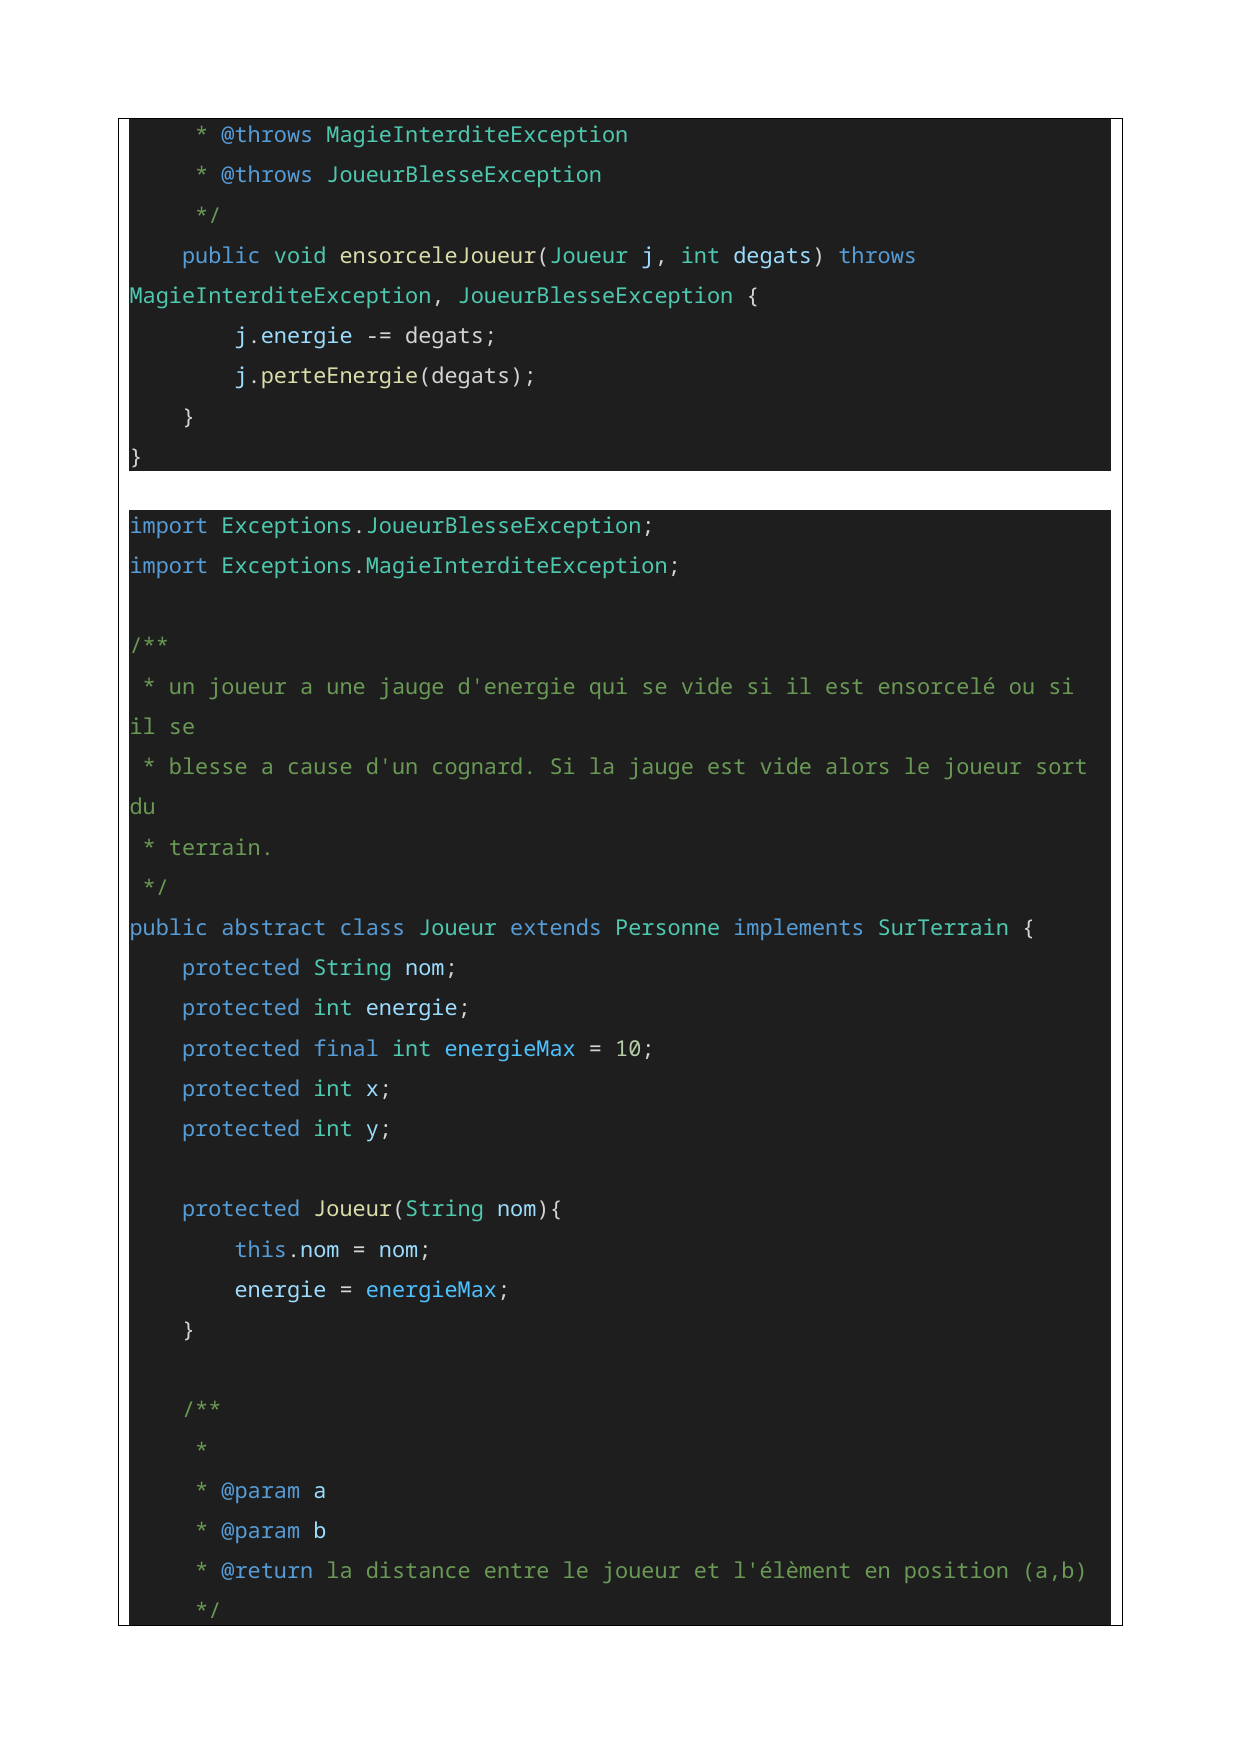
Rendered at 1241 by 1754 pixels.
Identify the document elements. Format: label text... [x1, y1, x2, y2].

table_header Copier / coller vos classes et interfaces à partir d'ici : Exceptions : package Exceptions; public class JoueurBlesseException extends Exception { public JoueurBlesseException(String message){ super(message); } } package Exceptions; public class MagieInterditeException extends Exception { public MagieInterditeException(String message){ super(message); } } public interface SurTerrain { public void seDeplace(int xnew,int ynew); public String toString(); } import Exceptions.JoueurBlesseException; import Exceptions.MagieInterditeException; /** * contient une methode ensorcele car le public peut aussi agir * sur le match. comme professeur rogue, par exemple! */ public abstract class Personne { /** * * @param j Pour simplifier notre programme, ensorceler un joueur signifie que * ce joueur perd d'un coup une certaine quantite degats d'energie. * @throws MagieInterditeException * @throws JoueurBlesseException */ public void ensorceleJoueur(Joueur j, int degats) throws MagieInterditeException, JoueurBlesseException { j.energie -= degats; j.perteEnergie(degats); } } import Exceptions.JoueurBlesseException; import Exceptions.MagieInterditeException; /** * un joueur a une jauge d'energie qui se vide si il est ensorcelé ou si il se * blesse a cause d'un cognard. Si la jauge est vide alors le joueur sort du * terrain. */ public abstract class Joueur extends Personne implements SurTerrain { protected String nom; protected int energie; protected final int energieMax = 10; protected int x; protected int y; protected Joueur(String nom){ this.nom = nom; energie = energieMax; } /** * * @param a * @param b * @return la distance entre le joueur et l'élèment en position (a,b) */ public double distanceTo(int a, int b){ return Math.sqrt((a - x)*(a - x) + (b - y)*(b - y)); } /** * place le joueur sur le terrain en fonction de son * role dans l'equipe et de sa proximite avec une balle */ public void seDeplace(int x, int y){ this.x = x; this.y = y; } /** * @param adverse * @return le joueur adverse le plus proche du joueur courant */ public Joueur plusProche(Equipe adverse){ Joueur j = adverse.compo.get(0); double distanceMin = distanceTo(j.getX(),j.getY()); for(Joueur a: adverse.compo){ if(distanceMin>distanceTo(a.getX(),a.getY())){ distanceMin= distanceTo(a.getX(),a.getY()); j=a; } } return j; } /** * @return x */ public int getX(){ return x; } /** * * @return y */ public int getY(){ return y; } /** * nom du joueur et sa position */ public String toString(){ return nom+" : ("+getX()+","+getY()+")"; } /** * enlève une quantite degats d'energie au joueurs blesse. */ public void perteEnergie(int degats) throws JoueurBlesseException { if (degats>=energieMax-energie){ throw new JoueurBlesseException("Le joueur n'a plus d'energie."); } else { energie -= degats; } } /** * ajoute un niveau d'énergie */ public void ajoutEnergie(int soins){ if(energie<energieMax){ energie+=soins; } } /** * * @return nom */ public String getNom(){ return nom; } /** * @param j * @param degats * @throws JoueurBlesseException */ public void ensorceleJoueur(Joueur j, int degats) throws MagieInterditeException, JoueurBlesseException { super.ensorceleJoueur(j, degats); int proba = (int)(Math.random()*2+1); if (proba == 1){ //1 chance sur 2 de se faire prendre throw new MagieInterditeException("Le joueur "+nom+" a triche ! 10 points sont attribues a l'equipe du joueur "+j.getNom()); } } } /** Joueurs qui se passent le souafle pour tenter de marquer des buts dans l'un des trois cercles d'or. 3 par équipe. */ public class Poursuiveur extends Joueur { private boolean tientSouafle; /** * constructeur de Poursuiveur * @param nom */ public Poursuiveur(String nom){ super(nom); tientSouafle = false; } /** * * le joueur courant realise une passe, ce qui signifie que le souafle peut etre * de nouveau attrape par n'importe qui. */ public void passe(Souafle s, Terrain t){ tientSouafle = false; System.out.println(nom+" a passe le souafle !"); s.seDeplace(t); } /** * appelee quand un poursuiveur attrape un souafle * @param s */ public void attrapeSouafle(Souafle s){ tientSouafle = true; s.seDeplace(x, y); } /** * @return true si le poursuiveur a le souafle entre les mains, * false sinon. */ public boolean possedeSouafle(){ return tientSouafle; } /** * affiche le but marque si le gardien adverse n'a pas reussi a l'arreter. * @param arrete,e */ public boolean tirAuBut(boolean arrete, Equipe e){ tientSouafle = false; if(!arrete){ System.out.println("BUT du joueur "+getNom()+" !!!"); e.comptePoints(10); return true; } else { System.out.println("Dommage ! Le poursuiveur "+nom+" a echoue en tentant de marquer !"); return false; } } } /**Joueur protégeant les trois cercles d'or pour empêcher les poursuiveurs adverses de marquer des buts. 1 seul par équipe. */ public class Gardien extends Joueur{ /** * Constructeur de Gardien */ public Gardien(String nom){ super(nom); } /** * @param a,b * @return la distance entre le joueur et l'element de coordonnees a et b */ public double distanceTo(int a, int b){ return Math.sqrt((a - x)*(a - x) + (b - y)*(b - y)); } /** * méthode qui decrit la reussite du gardien lors d'un * tir au but. Si il reussit a arreter le souafle, on return * true, sinon false. */ public boolean defense(){ int alea = (int)(Math.random()*100); if (alea < 50){ return true; } else { return false; } } } public class Attrapeur extends Joueur{ /** * constructeur d'attrapeur */ public Attrapeur(String nom){ super(nom); } /** * méthode qui permet de tester si l'attrapeur arrive à attraper le vif d'or * @param a equipe dont fait partie l'attrapeur */ public boolean attrape(Equipe a){ int proba = (int)(Math.random()*100 + 1); System.out.println(nom+" est tres proche du vif d'or ! Il semble tenter de l'attraper..!"); if(proba <= 20){ a.comptePoints(150); System.out.println(nom+" a attrape le vif d'or !"); return true; } else{ System.out.println("Le vif d'or est trop vif, dommage, il va retenter sa chance !"); return false; } } } public abstract class Balle implements SurTerrain { protected int x; protected int y; /** * Constructeur de Balle */ protected Balle(Terrain t) { x = (int)(Math.random()*t.getLargMax()); y = (int)(Math.random()*t.getLongMax()); } /** * place la balle sur le terrain en fonction de son type */ public void seDeplace(int x, int y){ this.x=x; this.y=y; } /** * @return x */ public int getX(){ return x; } /** * * @return y */ public int getY(){ return y; } public abstract String toString(); } public class Souafle extends Balle{ /** * constructeur de souafle */ public Souafle(Terrain t){ super(t); } /** * gere le deplacement du souafle lorsqu'il est dans les mains de quelqu'un */ public void seDeplace(int x, int y){ this.x = x; this.y = y; } /** * gere le deplacement du souafle lorsqu'il est passe * @param t */ public void seDeplace(Terrain t){ x=(int)(Math.random()*t.getLargMax()); y=(int)(Math.random()*t.getLongMax()); } /** * affiche le type de la balle et sa position */ public String toString(){ return "Souafle : ("+getX()+","+getY()+")"; } } public class VifDOr extends Balle { public boolean attrape = false; /** * constructeur de VifDOr * @param t */ public VifDOr(Terrain t){ super(t); } public void estAttrape(){ attrape = true; } /** * méthode qui permet de déplacer le vif d'or. Cette balle * est tellement rapide qu'on considere que chaque deplacement * la mene vers une case aleatoire du terrain. */ public void seDeplace(Terrain t){ x=(int)(Math.random()*t.getLargMax()); y=(int)(Math.random()*t.getLongMax()); } public String toString(){ return "Vif d'or : ("+getX()+","+getY()+")"; } } public class Public extends Personne { private double puissance; /** * constructeur d'un public */ public Public() { puissance = 75; } /** * méthode qui permet au spectateur d'encourager son équipe passée en argument * un encouragement assez fort remonte le moral (et donc l'energie) de son * equipe ! * * @param a */ public void encourager(Equipe a) { int proba = (int)(Math.random() * 100); if (proba > puissance) { System.out.println("Le public est endiable ! Youhou ! Allez "+a.nom+ " !!!!"); for (Joueur j : a.compo){ j.ajoutEnergie(1); } } } } import java.util.ArrayList; /** * classe representant une equipe. Les equipes correspondent * aux maisons de Poudlard auxquelles appartiennent les joueurs. * Chaque equipe est composee de sept joueurs. */ public class Equipe { private int nbJoueursMax = 5; public String nom; public ArrayList<Joueur> compo; private int nbPoints; /** * constructeur d'equipe * @param nom * @param compo */ public Equipe(String nom, ArrayList<Joueur> compo){ this.nom = nom; this.compo = compo; nbPoints = 0; } /** * ajoute les points gagnes a l'equipe * @param newPoints */ public void comptePoints(int newPoints){ //ex: but d'un souafle donne 10pts, vif d'or rapporte 150pts nbPoints += newPoints; } /** * accesseur du nombre de points * @return */ public int getPoints(){ return nbPoints; } /** * decrit la composition de l'equipe */ public String toString(){ String nomsJoueurs = ""; for (int i=0;i<nbJoueursMax-1;i++){ nomsJoueurs += compo.get(i).nom + ","; } nomsJoueurs += compo.get(nbJoueursMax-1).nom; return "Equipe "+nom+" : "+nomsJoueurs; } } import java.util.ArrayList; public class Match { private static int nbParties = 0; private Equipe team1, team2; private Souafle s; private VifDOr vo; private int lignesTerrain, colonnesTerrain; /** * constructeur de Match, initialise les positions des joueurs et des balles * @param team1 * @param team2 * @param s * @param vo * @param lignesTerrain * @param colonnesTerrain */ public Match(Equipe team1, Equipe team2, Souafle s, VifDOr vo, int lignesTerrain, int colonnesTerrain){ nbParties++; this.team1 = team1; this.team2 = team2; this.s = s; this.vo = vo; this.lignesTerrain = lignesTerrain; this.colonnesTerrain = colonnesTerrain; //initialisation des positions des joueurs: for (Joueur j : team1.compo){ if (j instanceof Gardien){ j.seDeplace((int)(lignesTerrain/2),3); } else { j.seDeplace((int)(Math.random()*lignesTerrain), (int)(Math.random()*(colonnesTerrain/2-5)+5)); } } for (Joueur j : team2.compo){ if (j instanceof Gardien){ j.seDeplace((int)(lignesTerrain/2),colonnesTerrain-4); } else { j.seDeplace((int)(Math.random()*lignesTerrain), (int)(Math.random()*(colonnesTerrain/2-5)+colonnesTerrain/2)); } } //au signal, les balles sont lancees au niveau de la ligne mediane du terrain. s.seDeplace((int)(lignesTerrain/2),(int)(colonnesTerrain/2)); vo.seDeplace((int)(lignesTerrain/2),(int)(colonnesTerrain/2)); } /** * constructeur de clone d'un match, pour ne pas avoir a reconstituer les equipes */ public Match clone(){ return new Match(team1,team2,s,vo,lignesTerrain,colonnesTerrain); } /** * affichage du debut d'un match */ public void annonceMatch(){ System.out.println("Match no "+nbParties+" :"); System.out.println(team1.nom+" vs "+team2.nom+"\n"); System.out.println(team1.toString()+"\n"+team2.toString()+"\n"); System.out.println("A vos marques... Prets... BROOMS UP !"); } /** * deplace chaque element deplacable (qui implements surTerrain) * @param vo * @param s * @param t */ public void bougerTousElements(VifDOr vo, Souafle s, Terrain t){ ArrayList<SurTerrain> elements = new ArrayList<SurTerrain>(); elements.addAll(team1.compo); elements.addAll(team2.compo); elements.add(vo); elements.add(s); for (Object o : elements){ if (o instanceof VifDOr){ ((VifDOr) o).seDeplace(t); } if (o instanceof Attrapeur){ Equipe eqGagnante; if (team1.compo.contains(o)){ eqGagnante = team1; } else { eqGagnante = team2; } if (((Attrapeur) o).distanceTo(vo.getX(), vo.getY()) <= 5){ if (((Attrapeur) o).attrape(eqGagnante)){ vo.estAttrape(); break; } } } if (o instanceof Poursuiveur){ if (((Poursuiveur) o).possedeSouafle()){ int alea = (int)(Math.random()*2); if (alea == 0){ //le joueur choisit une fois sur 2 de garder le souafle ((Poursuiveur) o).passe(s,t); } } else { ((Poursuiveur) o).seDeplace(s.getX(),s.getY()); ((Poursuiveur) o).attrapeSouafle(s); } } } } /** pour les poursuiveurs de chaque equipe, on regarde lequel * possede le souafle et si il est assez proche d'un but ennemi * pour tirer */ public void but(Terrain t){ ArrayList<Poursuiveur> listChaser1 = new ArrayList<Poursuiveur>(); Gardien gard1 = (Gardien) team1.compo.get(4); for (Joueur j1 : team1.compo){ if (j1 instanceof Poursuiveur){ listChaser1.add((Poursuiveur) j1); } } ArrayList<Poursuiveur> listChaser2 = new ArrayList<Poursuiveur>(); Gardien gard2 = (Gardien) team2.compo.get(4); for (Joueur j2 : team2.compo){ if (j2 instanceof Poursuiveur){ listChaser2.add((Poursuiveur) j2); } } for (Poursuiveur p : listChaser1){ if (p.distanceTo(lignesTerrain/2, colonnesTerrain-1) <= 10 && p.possedeSouafle()){ p.tirAuBut(gard2.defense(), team1); break; } } for (Poursuiveur p : listChaser2){ if (p.distanceTo(lignesTerrain/2, 0) <= 10 && p.possedeSouafle()){ p.tirAuBut(gard1.defense(), team2); break; } } } /** * affiche les scores des deux equipes et determine le gagnant */ public void score(){ System.out.println("Resultat du match :\n"); System.out.println("Equipe "+team1.nom+" : "+team1.getPoints()+" points\n"); System.out.println("Equipe "+team2.nom+" : "+team2.getPoints()+" points\n"); if (team1.getPoints()>team2.getPoints()){ System.out.println(team1.nom+" l'emporte !"); } else { System.out.println(team2.nom+" l'emporte !"); } } } import java.util.ArrayList; public class Terrain { private final int longMax; private final int largMax; private String[][] terr; private static final Terrain instance = new Terrain(); /** * pour simplifier l'affichage et etre sur que le terrain * rentre dans la console, on fixe les dimensions a * 75x25 (Le saviez-vous ? a l'origine, un terrain de quidditch est de * dimensions environ 152x55) */ private Terrain() { largMax = 15; longMax = 70; terr = new String[largMax][longMax]; } /** * @return longMax */ public int getLongMax(){ return longMax; } /** * * @return largMax */ public int getLargMax(){ return largMax; } /** * * @return l'instance de terrain, qui est notre singleton */ public static Terrain getInstance(){ return instance; } /** * initialisation des cases du terrain a " " : le terrain est * vide. */ public void initTerrain(){ for (int j=0;j<largMax;j++){ for (int i=0;i<longMax;i++){ terr[j][i] = " "; } } //on place les buts : terr[largMax/3][0] = "O"; terr[largMax/3][longMax-1] = "O"; terr[(int)largMax/2][0] = "O"; terr[(int)largMax/2][longMax-1] = "O"; terr[2*largMax/3-1][0] = "O"; terr[2*largMax/3-1][longMax-1] = "O"; } /** * place les joueurs, et les balles sur le terrain. * @param equipe1 * @param equipe2 * @param vo * @param s */ public void placerSurTerrain(ArrayList<Joueur> equipe1, ArrayList<Joueur> equipe2, VifDOr vo, Souafle s){ for (Joueur j1 : equipe1){ terr[j1.getX()][j1.getY()] = "1"; } for (Joueur j2 : equipe2){ if (terr[j2.getX()][j2.getY()] == "1") { terr[j2.getX()][j2.getY()] = "3"; } else { terr[j2.getX()][j2.getY()] = "2"; } } terr[vo.getX()][vo.getY()] = "*"; terr[s.getX()][s.getY()] = "S"; //si un joueur l'a dans les mains, sa position est indiquee par S aussi. } /** * * affiche le terrain et la position des joueurs et des buts */ public void afficheTerrain(){ System.out.print("+"); System.out.print("-".repeat(longMax)); System.out.println("+"); for (int j=0;j<largMax;j++){ System.out.print("|"); for (int i=0;i<longMax;i++){ System.out.print(terr[j][i]); } System.out.println("|"); } System.out.print("+"); System.out.print("-".repeat(longMax)); System.out.println("+"); } } import java.util.ArrayList; import Exceptions.JoueurBlesseException; import Exceptions.MagieInterditeException; public class TestQuidditch { public static void main(String[]args) throws JoueurBlesseException, MagieInterditeException { Terrain t = Terrain.getInstance(); ArrayList<Joueur> grif = new ArrayList<Joueur>(); Joueur harry = new Attrapeur("Harry Potter"); Joueur ron = new Gardien("Ron Weasley"); grif.add(harry); grif.add(new Poursuiveur("Angelina Johnson")); grif.add(new Poursuiveur("Alicia Spinnet")); grif.add(new Poursuiveur("Katie Bell")); grif.add(ron); ArrayList<Joueur> serp = new ArrayList<Joueur>(); Joueur drago = new Attrapeur("Drago Malefoy"); serp.add(drago); serp.add(new Poursuiveur("Graham Montague")); serp.add(new Poursuiveur("Adrian Pucey")); serp.add(new Poursuiveur("Cassius Warrington")); serp.add(new Gardien("Miles Bletchley")); Equipe griffondor = new Equipe("Griffondor",grif); Equipe serpentard = new Equipe("Serpentard",serp); Souafle s = new Souafle(t); VifDOr vo = new VifDOr(t); Public spectateurs = new Public(); Match match = new Match(griffondor,serpentard,s,vo,t.getLargMax(),t.getLongMax()); match.annonceMatch(); t.initTerrain(); t.placerSurTerrain(grif, serp, vo, s); System.out.println(grif); System.out.println(serp); System.out.println(vo); System.out.println(s); t.afficheTerrain(); int i=0; while (!vo.attrape && i<10){ try { match.bougerTousElements(vo, s, t); match.but(t); double alea = Math.random()*50; if (alea <= 25){ drago.ensorceleJoueur(harry, 3); //il n'y a que malefoy qui soit assez mesquin pour tricher ! } if (alea <= 15){ spectateurs.ensorceleJoueur(ron,2); } } catch (MagieInterditeException e1) { System.out.println(e1.getMessage()); griffondor.comptePoints(10); } catch (JoueurBlesseException e2) { System.out.println(e2.getMessage()); } spectateurs.encourager(griffondor); spectateurs.encourager(serpentard); t.afficheTerrain(); i++; } match.score(); } } [119, 119, 1122, 1625]
